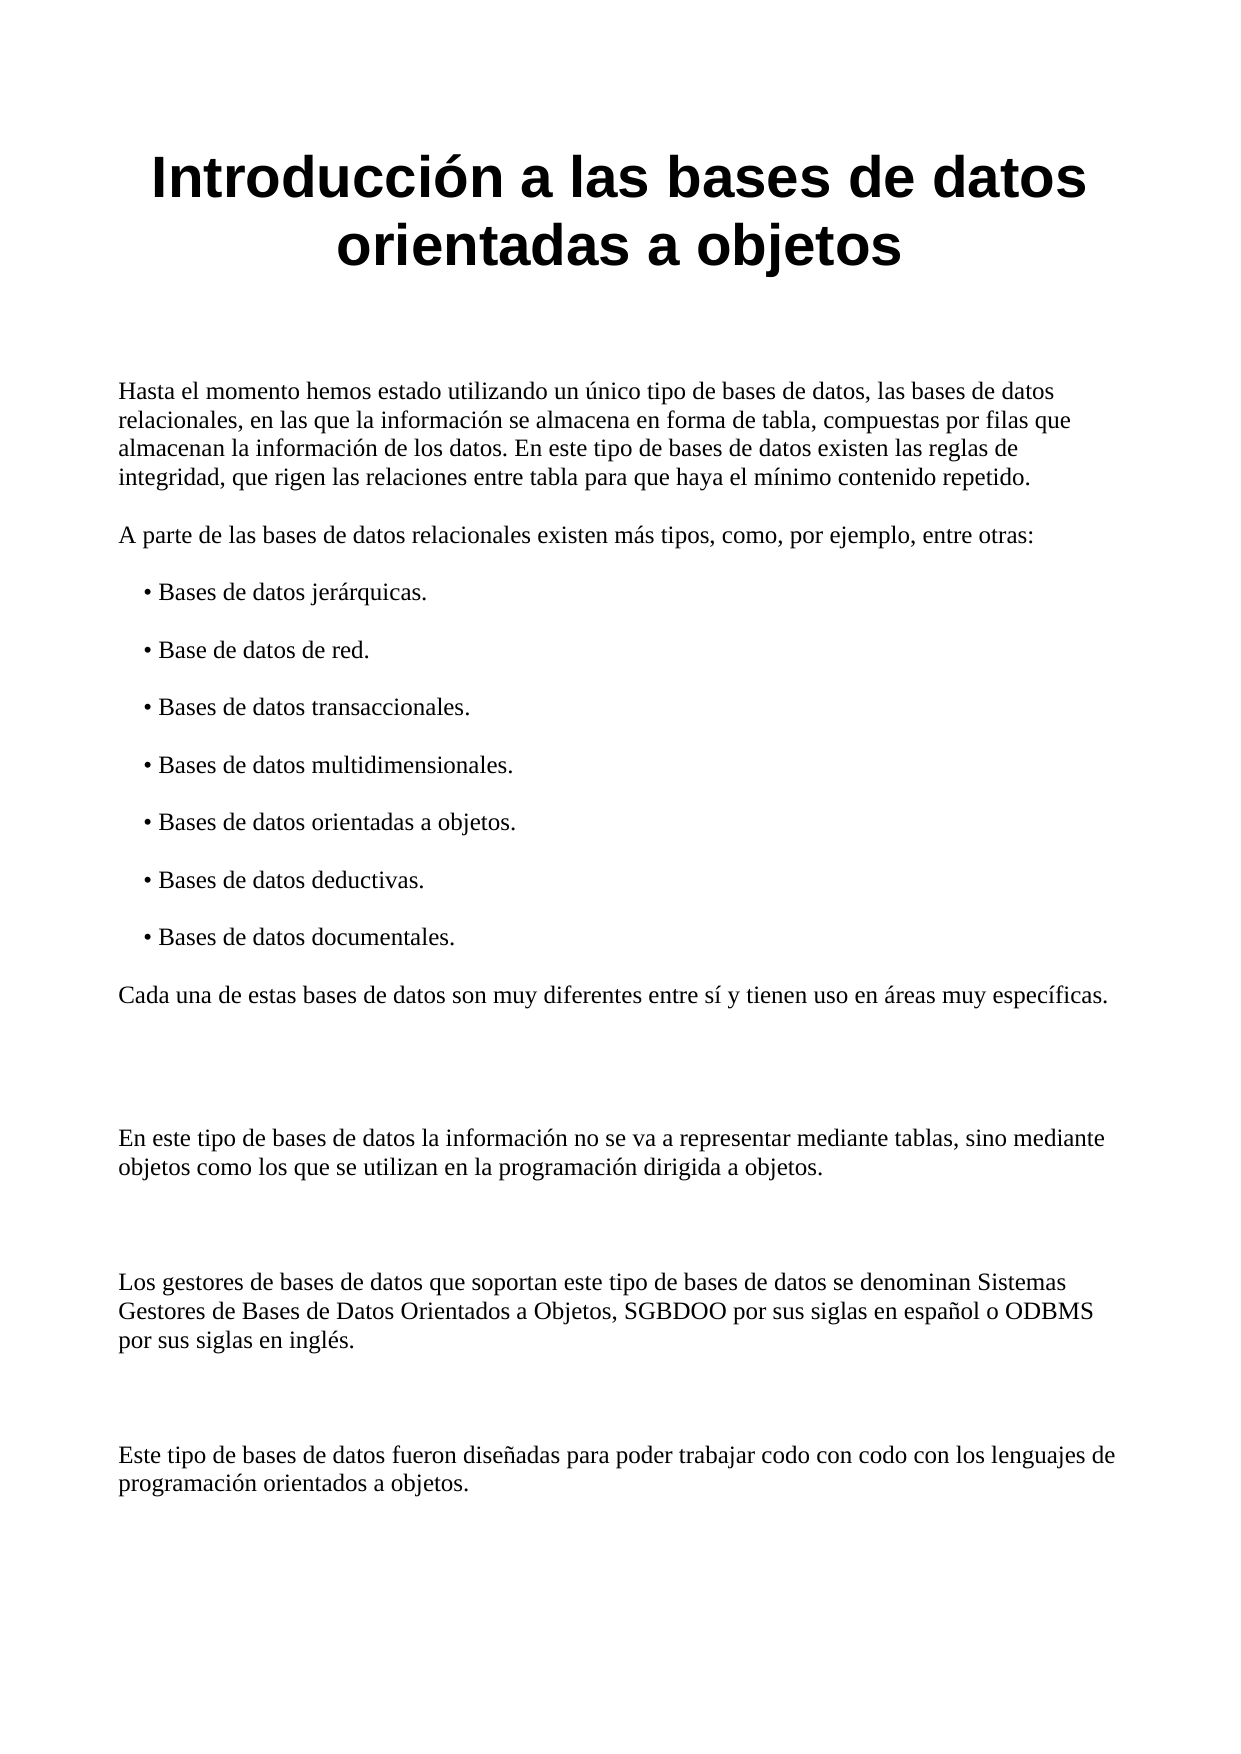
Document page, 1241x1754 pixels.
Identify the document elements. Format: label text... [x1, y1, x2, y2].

text • Base de datos de red. [118, 635, 1122, 663]
text • Bases de datos transaccionales. [118, 692, 1122, 721]
text • Bases de datos deductivas. [118, 865, 1122, 893]
text En este tipo de bases de datos la información no se va a representar mediante tablas, sino mediante objetos como los que se utilizan en la programación dirigida a objetos. [118, 1123, 1122, 1181]
text Cada una de estas bases de datos son muy diferentes entre sí y tienen uso en áreas muy específicas. [118, 980, 1122, 1008]
text Los gestores de bases de datos que soportan este tipo de bases de datos se denominan Sistemas Gestores de Bases de Datos Orientados a Objetos, SGBDOO por sus siglas en español o ODBMS por sus siglas en inglés. [118, 1267, 1122, 1353]
title Introducción a las bases de datos orientadas a objetos [118, 143, 1122, 277]
text • Bases de datos multidimensionales. [118, 750, 1122, 778]
text Hasta el momento hemos estado utilizando un único tipo de bases de datos, las bases de datos relacionales, en las que la información se almacena en forma de tabla, compuestas por filas que almacenan la información de los datos. En este tipo de bases de datos existen las reglas de integridad, que rigen las relaciones entre tabla para que haya el mínimo contenido repetido. [118, 376, 1122, 491]
text • Bases de datos orientadas a objetos. [118, 807, 1122, 836]
text • Bases de datos documentales. [118, 922, 1122, 951]
text • Bases de datos jerárquicas. [118, 577, 1122, 606]
text Este tipo de bases de datos fueron diseñadas para poder trabajar codo con codo con los lenguajes de programación orientados a objetos. [118, 1440, 1122, 1497]
text A parte de las bases de datos relacionales existen más tipos, como, por ejemplo, entre otras: [118, 520, 1122, 548]
